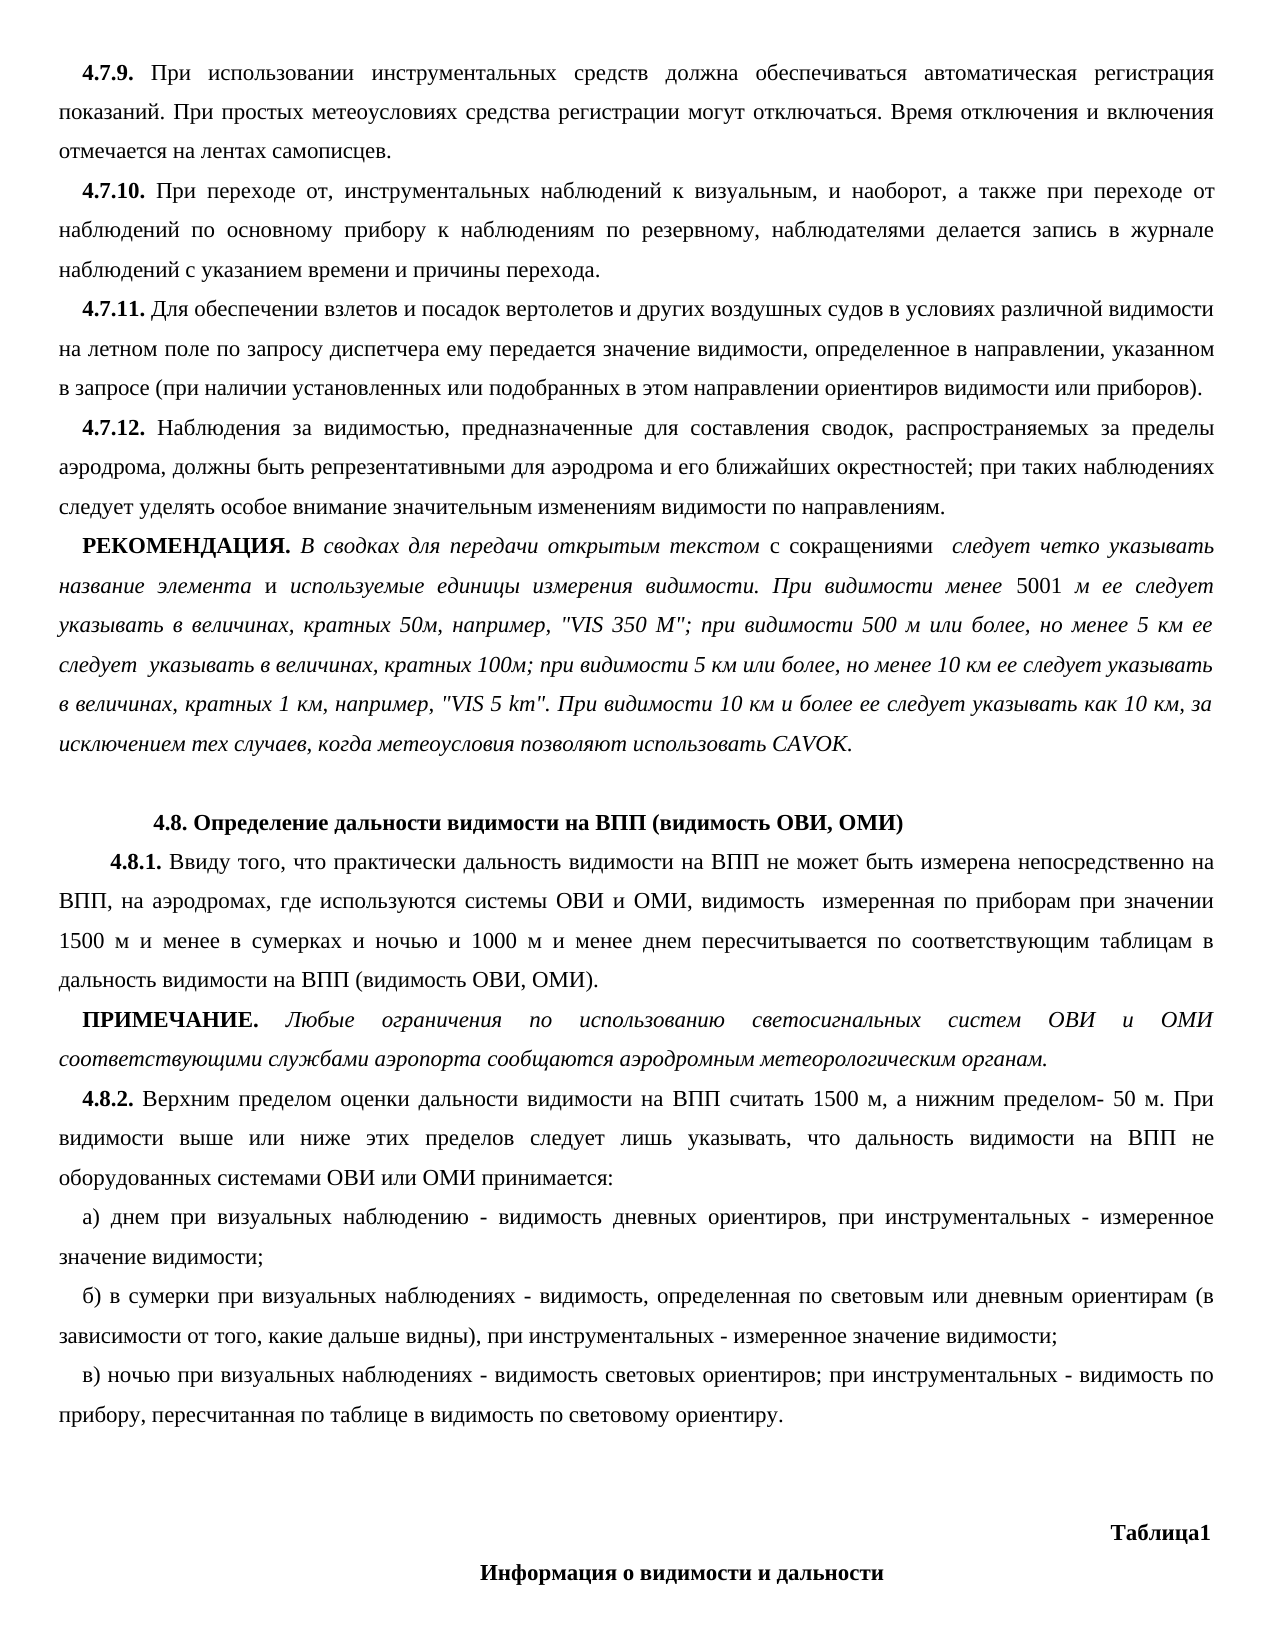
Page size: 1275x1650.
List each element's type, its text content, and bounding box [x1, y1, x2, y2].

text 4.8. Определение дальности видимости на ВПП (видимость ОВИ, ОМИ) [58, 809, 1216, 835]
text Информация о видимости и дальности [58, 1559, 1216, 1585]
text 4.7.12. Наблюдения за видимостью, предназначенные для составления сводок, распространяемых за пределы аэродрома, должны быть репрезентативными для аэродрома и его ближайших окрестностей; при таких наблюдениях следует уделять особое внимание значительным изменениям видимости по направлениям. [58, 414, 1216, 519]
text 4.8.1. Ввиду того, что практически дальность видимости на ВПП не может быть измерена непосредственно на ВПП, на аэродромах, где используются системы ОВИ и ОМИ, видимость измеренная по приборам при значении 1500 м и менее в сумерках и ночью и 1000 м и менее днем пересчитывается по соответствующим таблицам в дальность видимости на ВПП (видимость ОВИ, ОМИ). [58, 848, 1216, 993]
text Таблица1 [58, 1519, 1216, 1546]
text ПРИМЕЧАНИЕ. Любые ограничения по использованию светосигнальных систем ОВИ и ОМИ соответствующими службами аэропорта сообщаются аэродромным метеорологическим органам. [58, 1006, 1216, 1072]
text 4.7.10. При переходе от, инструментальных наблюдений к визуальным, и наоборот, а также при переходе от наблюдений по основному прибору к наблюдениям по резервному, наблюдателями делается запись в журнале наблюдений с указанием времени и причины перехода. [58, 177, 1216, 282]
text 4.8.2. Верхним пределом оценки дальности видимости на ВПП считать 1500 м, а нижним пределом- 50 м. При видимости выше или ниже этих пределов следует лишь указывать, что дальность видимости на ВПП не оборудованных системами ОВИ или ОМИ принимается: [58, 1085, 1216, 1190]
text а) днем при визуальных наблюдению - видимость дневных ориентиров, при инструментальных - измеренное значение видимости; [58, 1203, 1216, 1269]
text 4.7.11. Для обеспечении взлетов и посадок вертолетов и других воздушных судов в условиях различной видимости на летном поле по запросу диспетчера ему передается значение видимости, определенное в направлении, указанном в запросе (при наличии установленных или подобранных в этом направлении ориентиров видимости или приборов). [58, 295, 1216, 401]
text 4.7.9. При использовании инструментальных средств должна обеспечиваться автоматическая регистрация показаний. При простых метеоусловиях средства регистрации могут отключаться. Время отключения и включения отмечается на лентах самописцев. [58, 58, 1216, 164]
text РЕКОМЕНДАЦИЯ. В сводках для передачи открытым текстом с сокращениями следует четко указывать название элемента и используемые единицы измерения видимости. При видимости менее 5001 м ее следует указывать в величинах, кратных 50м, например, "VIS 350 М"; при видимости 500 м или более, но менее 5 км ее следует указывать в величинах, кратных 100м; при видимости 5 км или более, но менее 10 км ее следует указывать в величинах, кратных 1 км, например, "VIS 5 km". При видимости 10 км и более ее следует указывать как 10 км, за исключением тех случаев, когда метеоусловия позволяют использовать САVOK. [58, 532, 1216, 756]
text б) в сумерки при визуальных наблюдениях - видимость, определенная по световым или дневным ориентирам (в зависимости от того, какие дальше видны), при инструментальных - измеренное значение видимости; [58, 1282, 1216, 1348]
text в) ночью при визуальных наблюдениях - видимость световых ориентиров; при инструментальных - видимость по прибору, пересчитанная по таблице в видимость по световому ориентиру. [58, 1361, 1216, 1427]
